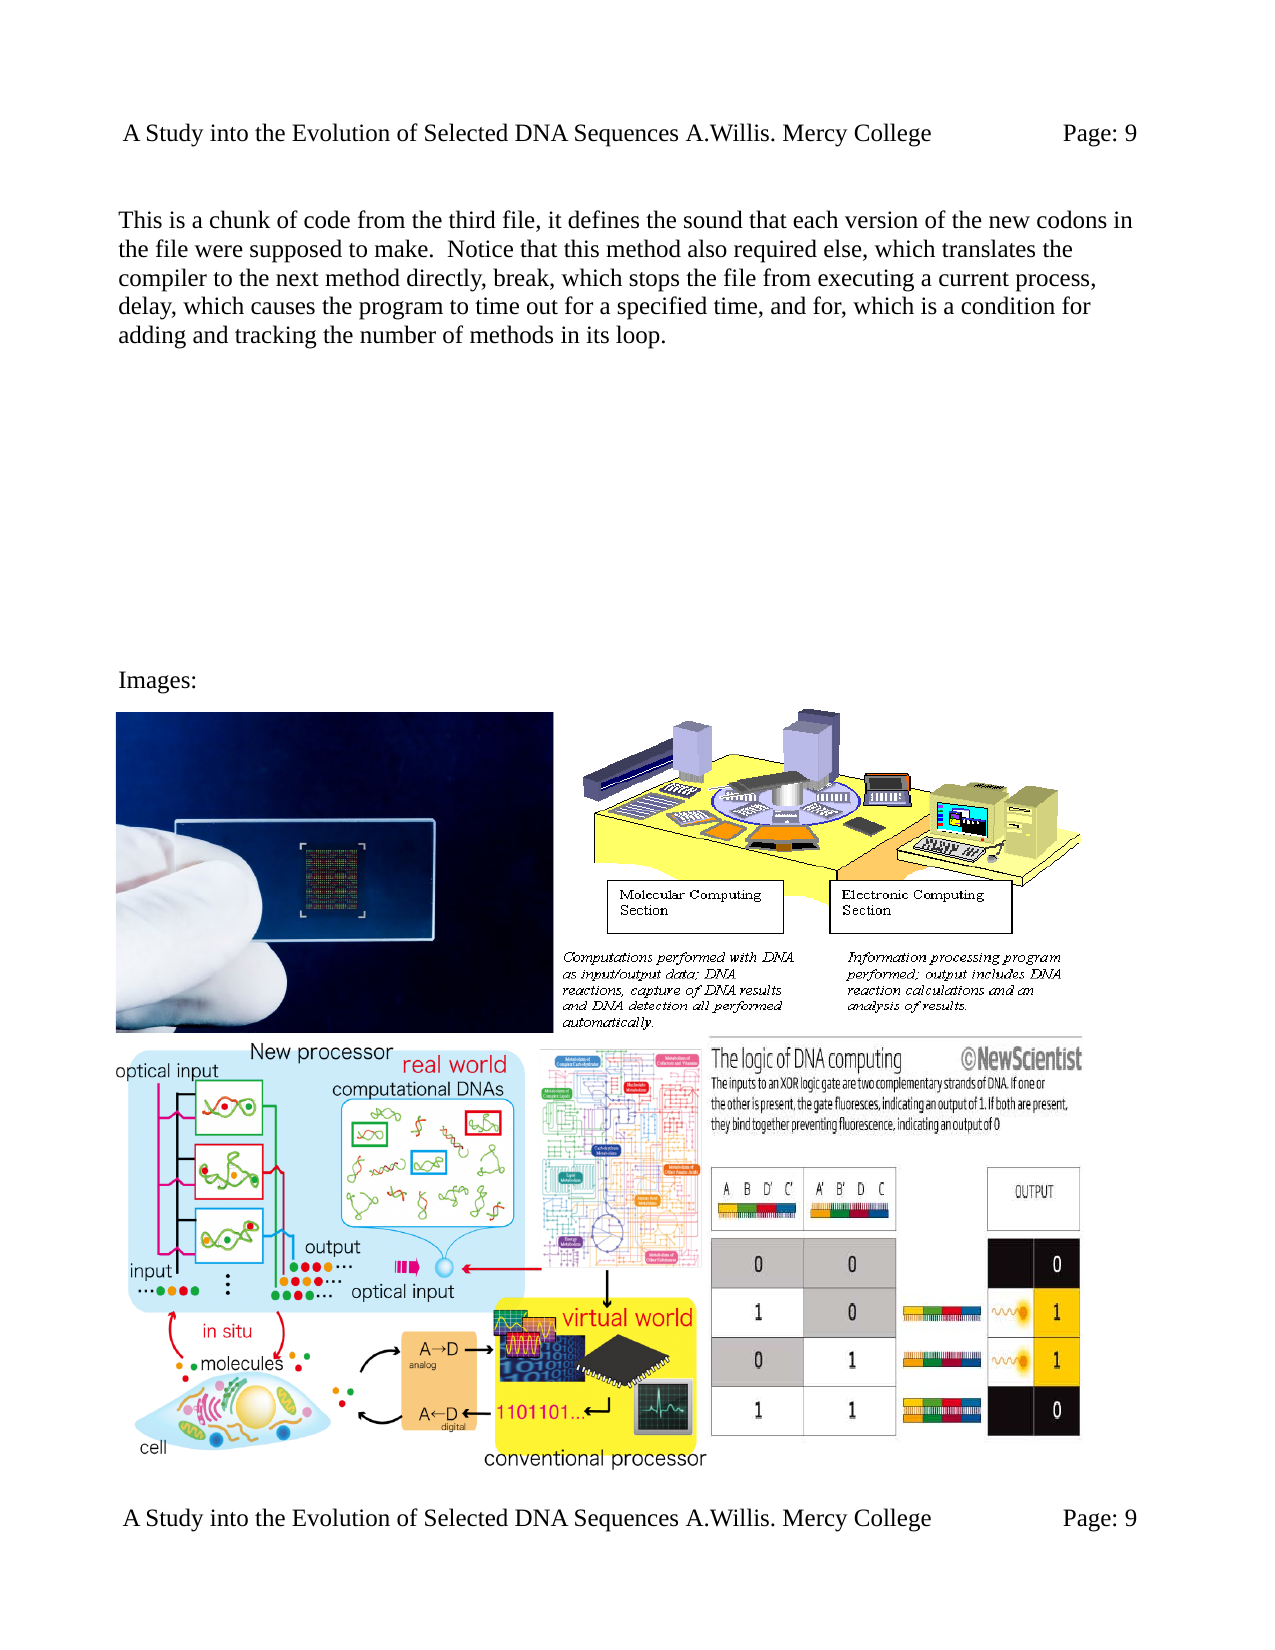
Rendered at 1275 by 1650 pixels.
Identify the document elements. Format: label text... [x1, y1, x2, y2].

text This is a chunk of code from the third file, it defines the sound that each version of the new codons in the file were supposed to make. Notice that this method also required else, which translates the compiler to the next method directly, break, which stops the file from executing a current process, delay, which causes the program to time out for a specified time, and for, which is a condition for adding and tracking the number of methods in its loop. [118, 205, 1157, 349]
picture [115, 699, 1093, 1473]
text Images: [118, 665, 1157, 694]
